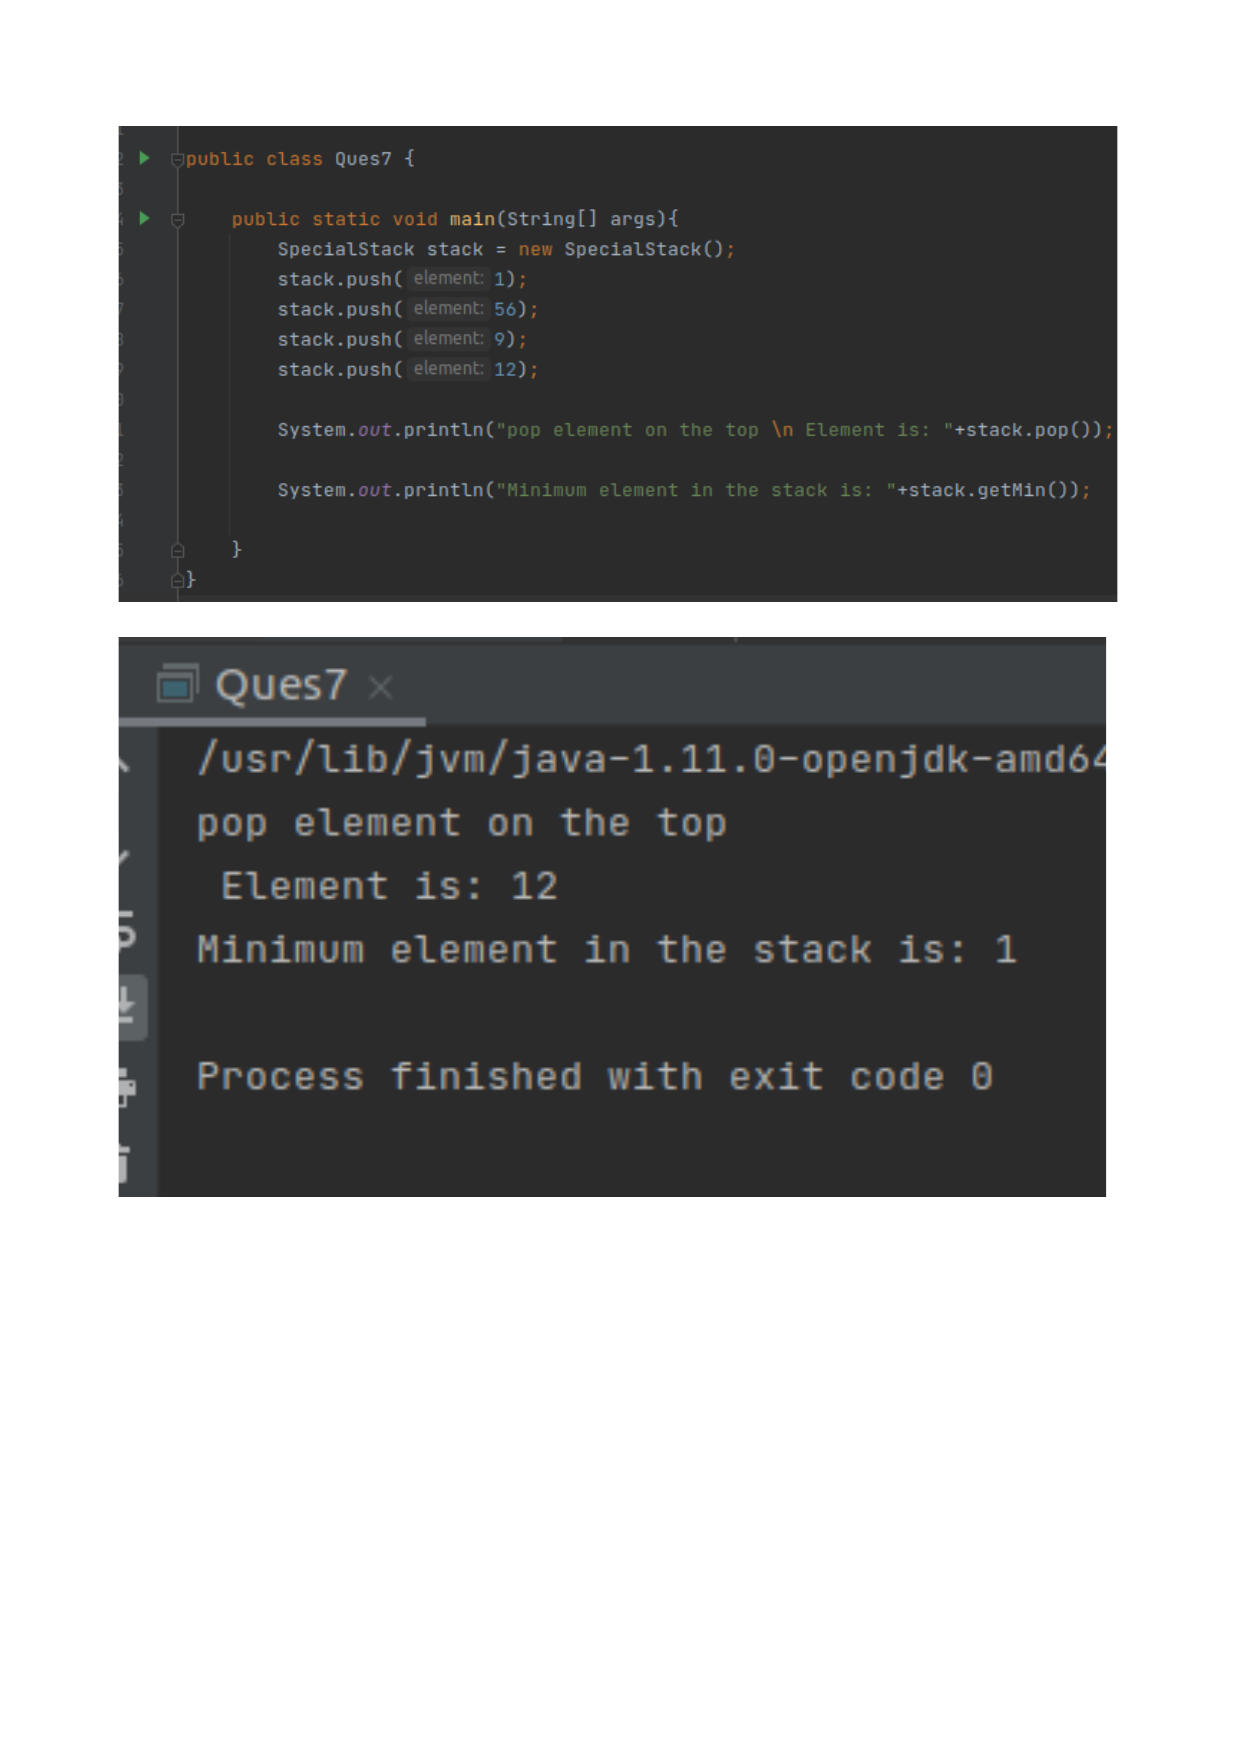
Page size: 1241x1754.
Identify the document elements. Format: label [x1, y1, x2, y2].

picture [118, 637, 325, 1197]
picture [118, 126, 1118, 602]
